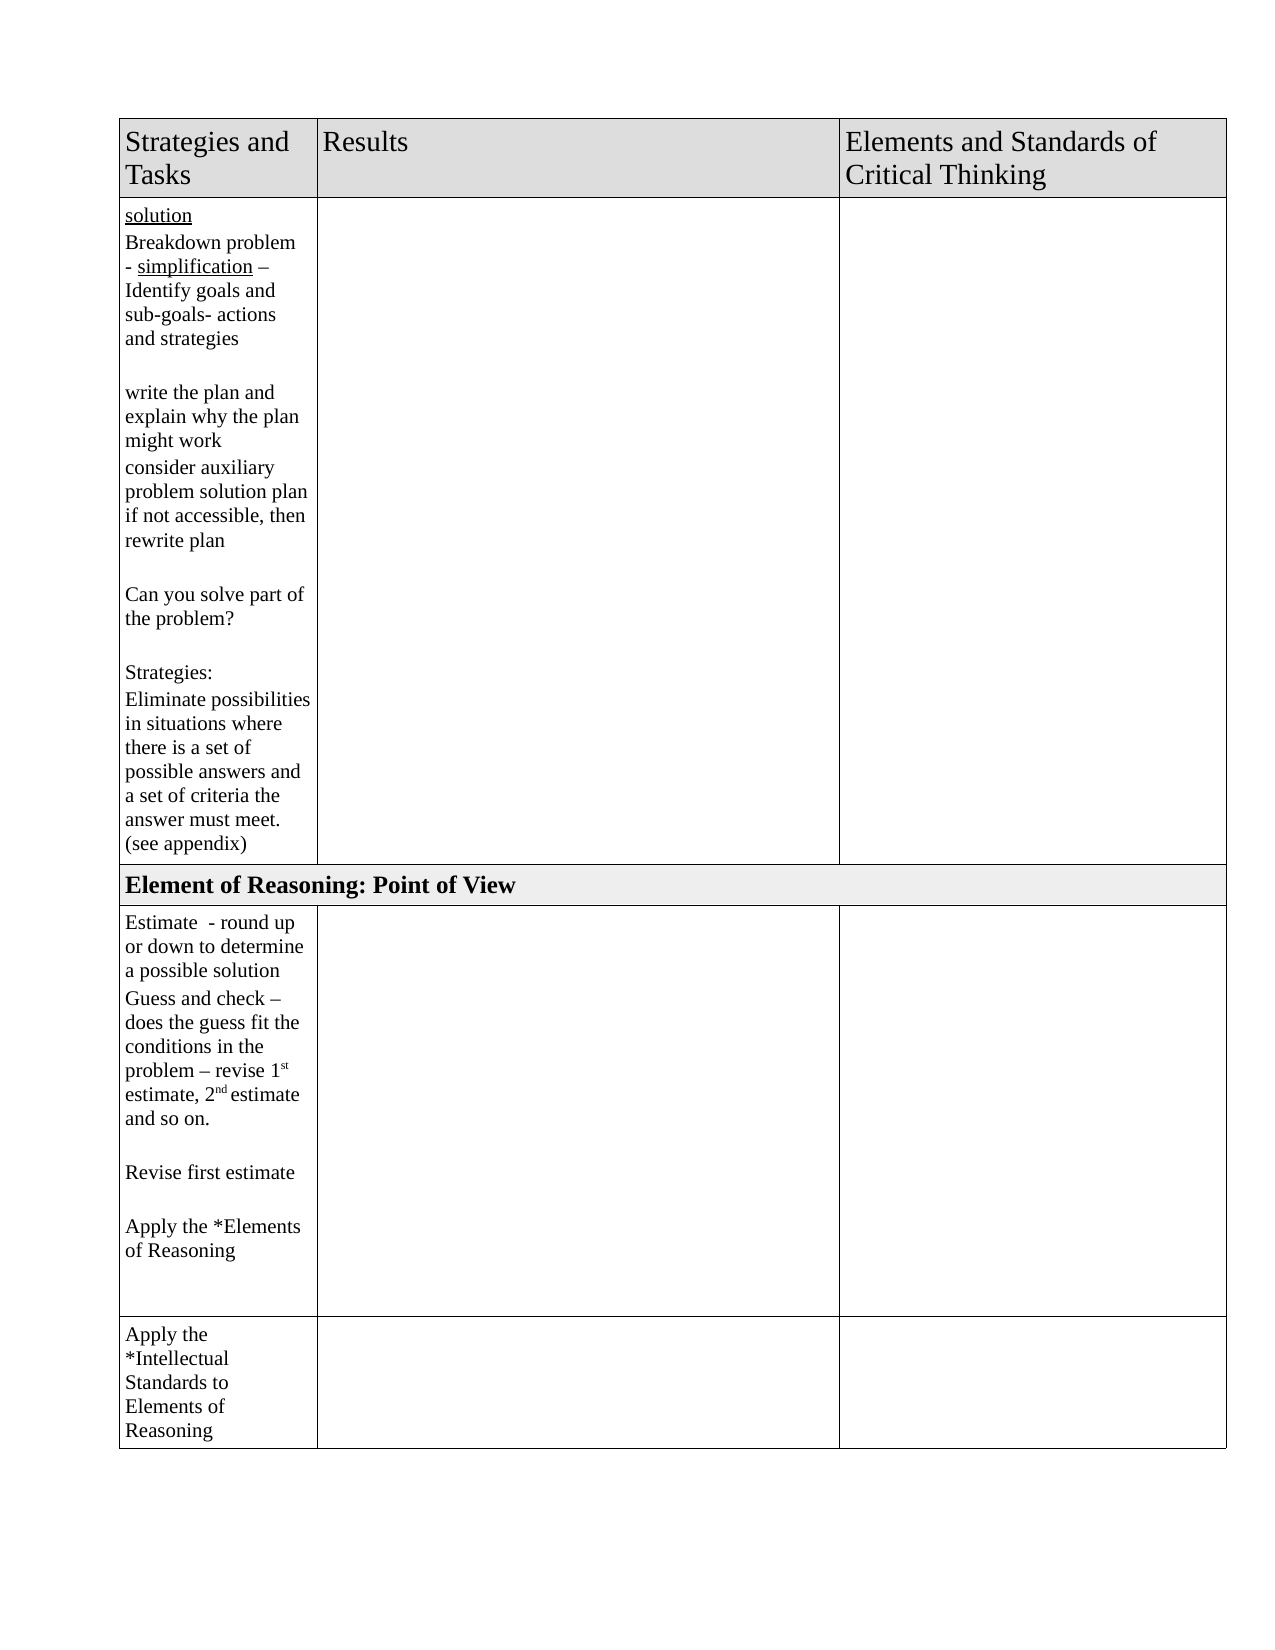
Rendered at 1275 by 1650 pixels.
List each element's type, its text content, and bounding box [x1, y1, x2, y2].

table_cell [318, 1317, 839, 1448]
table_cell [840, 198, 1226, 864]
table_cell [318, 198, 839, 864]
table_header Strategies and Tasks [120, 119, 317, 197]
table_cell solution Breakdown problem - simplification – Identify goals and sub-goals- actions and strategies write the plan and explain why the plan might work consider auxiliary problem solution plan if not accessible, then rewrite plan Can you solve part of the problem? Strategies: Eliminate possibilities in situations where there is a set of possible answers and a set of criteria the answer must meet. (see appendix) [120, 198, 317, 864]
table_cell Apply the *Intellectual Standards to Elements of Reasoning [120, 1317, 317, 1448]
table_cell [840, 1317, 1226, 1448]
table_cell Element of Reasoning: Point of View [120, 865, 1226, 904]
table_cell [840, 906, 1226, 1316]
table_header Results [318, 119, 839, 197]
table_cell [318, 906, 839, 1316]
table_cell Estimate - round up or down to determine a possible solution Guess and check – does the guess fit the conditions in the problem – revise 1st estimate, 2nd estimate and so on. Revise first estimate Apply the *Elements of Reasoning [120, 906, 317, 1316]
table_header Elements and Standards of Critical Thinking [840, 119, 1226, 197]
